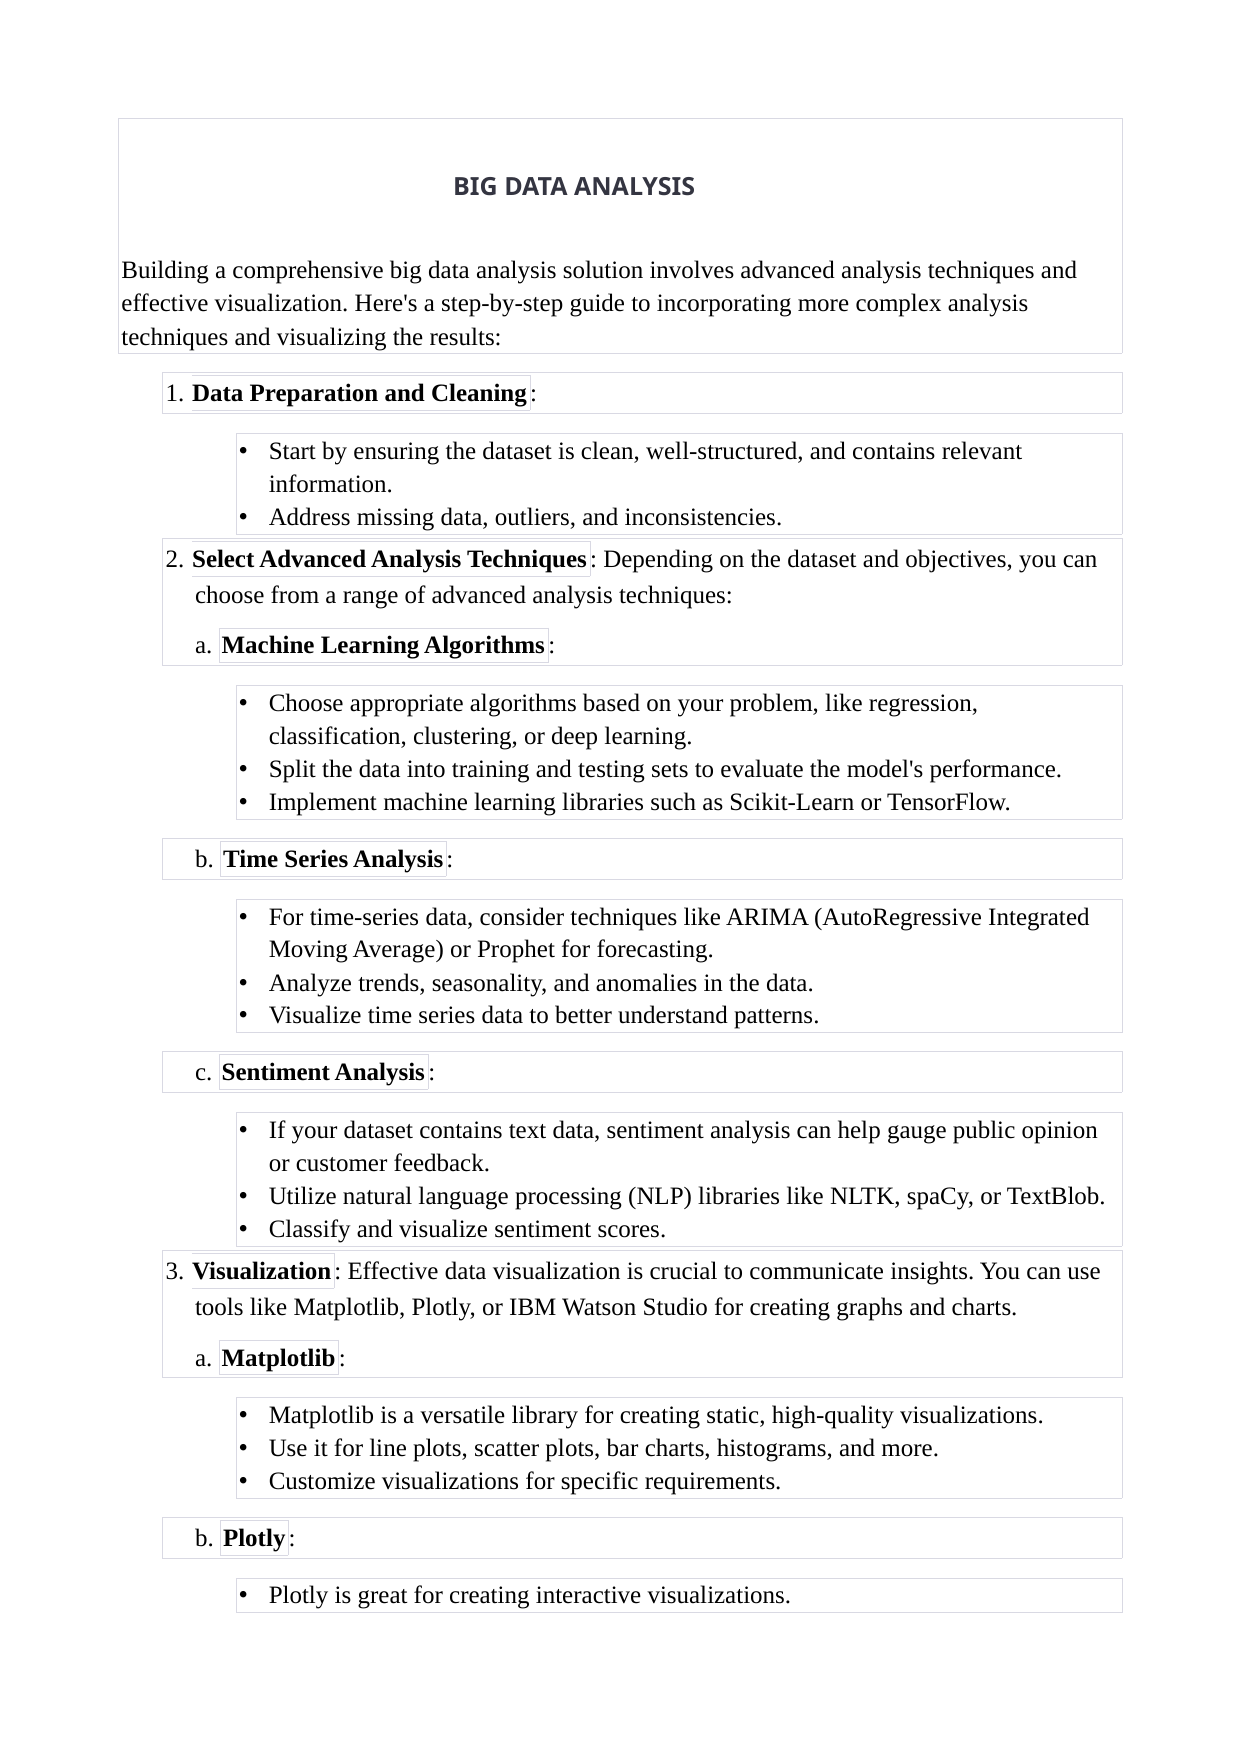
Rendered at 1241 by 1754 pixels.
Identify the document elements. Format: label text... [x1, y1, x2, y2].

list a. Matplotlib: [163, 1337, 1122, 1377]
list Data Preparation and Cleaning: [163, 373, 1122, 413]
list Start by ensuring the dataset is clean, well-structured, and contains relevant information. [237, 434, 1122, 498]
list Plotly is great for creating interactive visualizations. [237, 1579, 1122, 1612]
list Select Advanced Analysis Techniques: Depending on the dataset and objectives, you can choose from a range of advanced analysis techniques: [163, 539, 1122, 609]
list b. Plotly: [163, 1518, 1122, 1558]
list Split the data into training and testing sets to evaluate the model's performance. [237, 751, 1122, 783]
list Matplotlib is a versatile library for creating static, high-quality visualizations. [237, 1398, 1122, 1429]
list Visualization: Effective data visualization is crucial to communicate insights. You can use tools like Matplotlib, Plotly, or IBM Watson Studio for creating graphs and charts. [163, 1251, 1122, 1321]
list Customize visualizations for specific requirements. [237, 1463, 1122, 1498]
list Analyze trends, seasonality, and anomalies in the data. [237, 964, 1122, 996]
list Address missing data, outliers, and inconsistencies. [237, 499, 1122, 534]
text Building a comprehensive big data analysis solution involves advanced analysis techniques and effective visualization. Here's a step-by-step guide to incorporating more complex analysis techniques and visualizing the results: [119, 219, 1122, 353]
list c. Sentiment Analysis: [163, 1052, 1122, 1092]
text BIG DATA ANALYSIS [119, 166, 1122, 203]
list Choose appropriate algorithms based on your problem, like regression, classification, clustering, or deep learning. [237, 686, 1122, 750]
list Utilize natural language processing (NLP) libraries like NLTK, spaCy, or TextBlob. [237, 1178, 1122, 1210]
list Implement machine learning libraries such as Scikit-Learn or TensorFlow. [237, 784, 1122, 819]
list Use it for line plots, scatter plots, bar charts, histograms, and more. [237, 1430, 1122, 1462]
list For time-series data, consider techniques like ARIMA (AutoRegressive Integrated Moving Average) or Prophet for forecasting. [237, 900, 1122, 963]
list Classify and visualize sentiment scores. [237, 1211, 1122, 1246]
list a. Machine Learning Algorithms: [163, 624, 1122, 665]
list Visualize time series data to better understand patterns. [237, 998, 1122, 1032]
list b. Time Series Analysis: [163, 839, 1122, 879]
list If your dataset contains text data, sentiment analysis can help gauge public opinion or customer feedback. [237, 1113, 1122, 1177]
